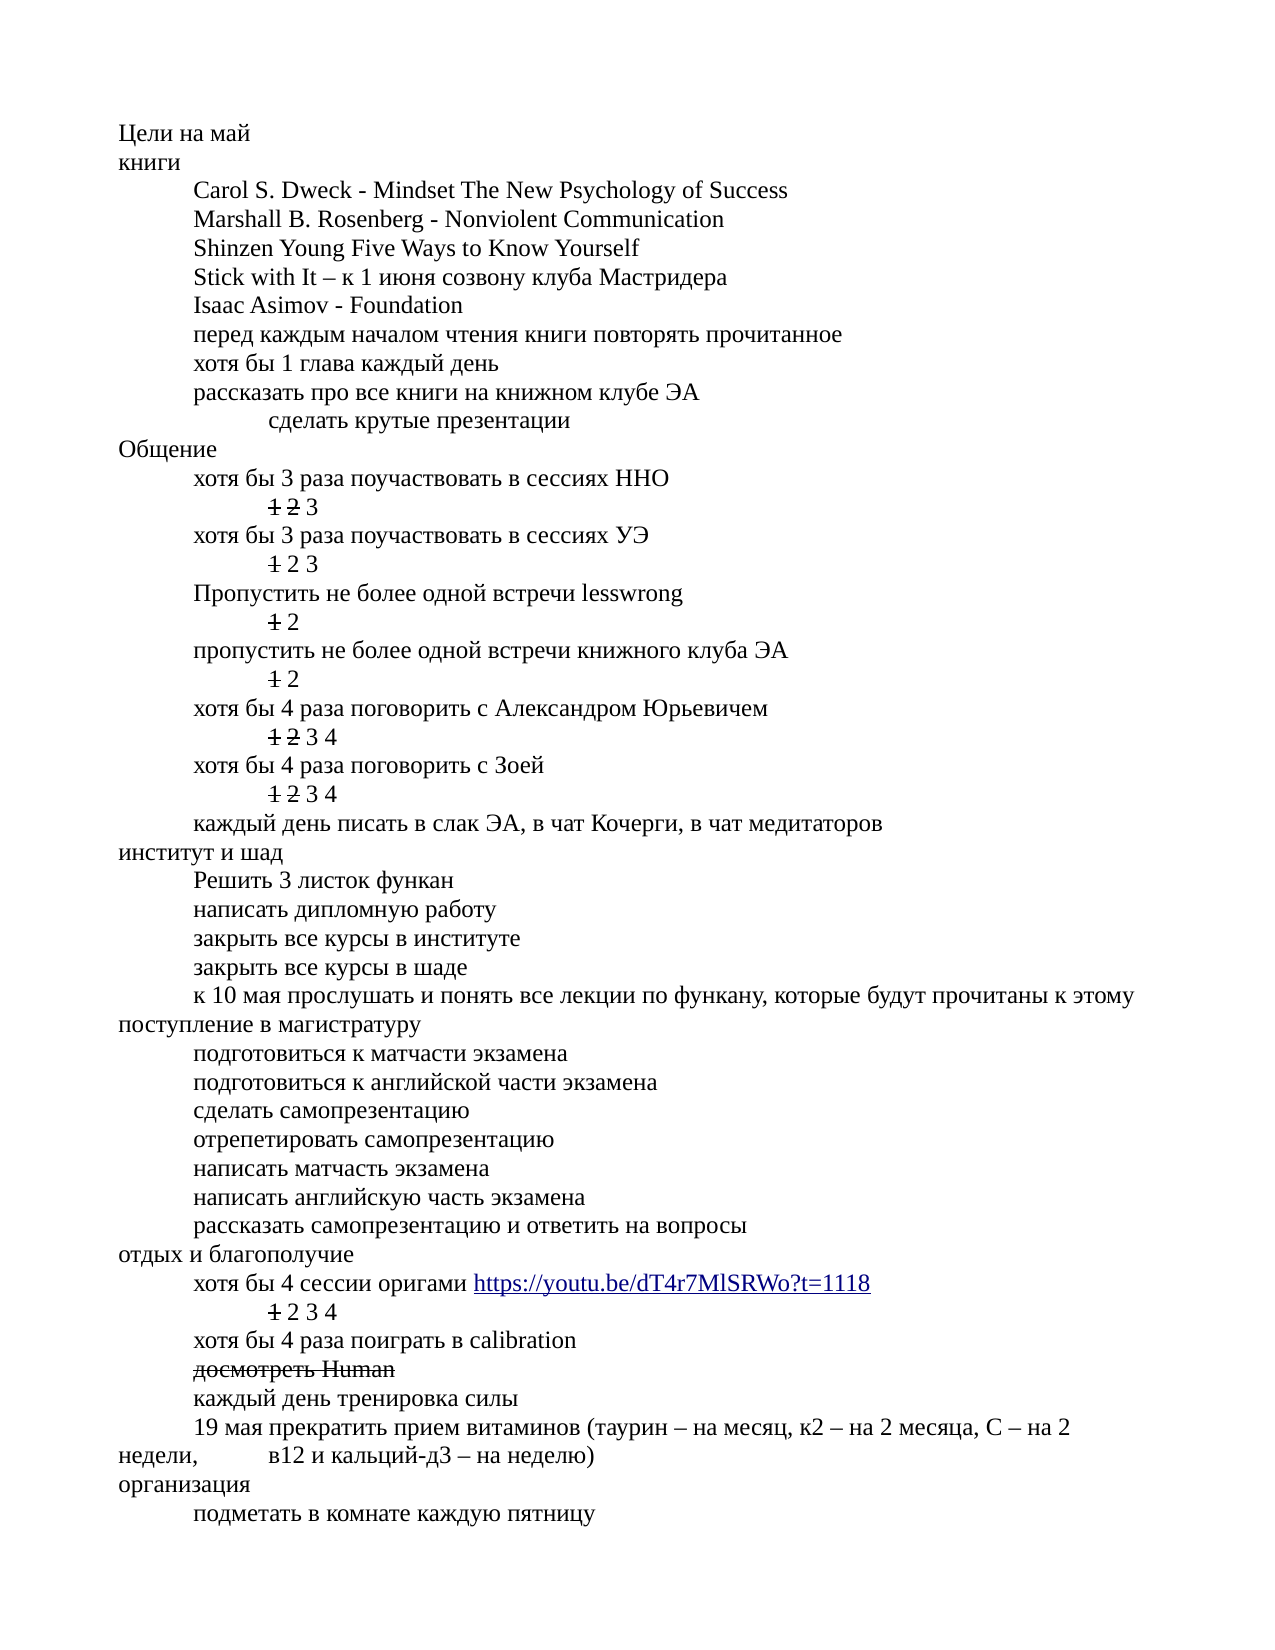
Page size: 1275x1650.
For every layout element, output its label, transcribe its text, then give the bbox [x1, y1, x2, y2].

text 1 2 3 4 [118, 1297, 1157, 1326]
text Shinzen Young Five Ways to Know Yourself [118, 233, 1157, 262]
text написать английскую часть экзамена [118, 1182, 1157, 1211]
text к 10 мая прослушать и понять все лекции по функану, которые будут прочитаны к этому [118, 981, 1157, 1009]
text досмотреть Human [118, 1354, 1157, 1383]
text организация [118, 1469, 1157, 1498]
text каждый день писать в слак ЭА, в чат Кочерги, в чат медитаторов [118, 808, 1157, 837]
text поступление в магистратуру [118, 1009, 1157, 1038]
text пропустить не более одной встречи книжного клуба ЭА [118, 636, 1157, 664]
text подметать в комнате каждую пятницу [118, 1498, 1157, 1527]
text закрыть все курсы в институте [118, 923, 1157, 952]
text рассказать про все книги на книжном клубе ЭА [118, 377, 1157, 406]
text 19 мая прекратить прием витаминов (таурин – на месяц, к2 – на 2 месяца, С – на 2 недели, в12 и кальций-д3 – на неделю) [118, 1412, 1157, 1469]
text сделать крутые презентации [118, 406, 1157, 434]
text 1 2 3 4 [118, 779, 1157, 808]
text подготовиться к матчасти экзамена [118, 1038, 1157, 1067]
text закрыть все курсы в шаде [118, 952, 1157, 981]
text Isaac Asimov - Foundation [118, 291, 1157, 319]
text 1 2 3 [118, 549, 1157, 578]
text Решить 3 листок функан [118, 866, 1157, 894]
text 1 2 3 [118, 492, 1157, 521]
text написать матчасть экзамена [118, 1153, 1157, 1182]
text Пропустить не более одной встречи lesswrong [118, 578, 1157, 607]
text Marshall B. Rosenberg - Nonviolent Communication [118, 204, 1157, 233]
text Общение [118, 434, 1157, 463]
text Цели на май [118, 118, 1157, 147]
text написать дипломную работу [118, 894, 1157, 923]
text хотя бы 3 раза поучаствовать в сессиях ННО [118, 463, 1157, 492]
text подготовиться к английской части экзамена [118, 1067, 1157, 1096]
text хотя бы 3 раза поучаствовать в сессиях УЭ [118, 521, 1157, 549]
text Carol S. Dweck - Mindset The New Psychology of Success [118, 176, 1157, 204]
text каждый день тренировка силы [118, 1383, 1157, 1412]
text отдых и благополучие [118, 1239, 1157, 1268]
text хотя бы 4 раза поговорить с Зоей [118, 751, 1157, 779]
text 1 2 [118, 664, 1157, 693]
text 1 2 3 4 [118, 722, 1157, 751]
text рассказать самопрезентацию и ответить на вопросы [118, 1211, 1157, 1239]
text хотя бы 4 сессии оригами https://youtu.be/dT4r7MlSRWo?t=1118 [118, 1268, 1157, 1297]
text хотя бы 4 раза поиграть в calibration [118, 1326, 1157, 1354]
text Stick with It – к 1 июня созвону клуба Мастридера [118, 262, 1157, 291]
text перед каждым началом чтения книги повторять прочитанное [118, 319, 1157, 348]
text хотя бы 1 глава каждый день [118, 348, 1157, 377]
text сделать самопрезентацию [118, 1096, 1157, 1124]
text отрепетировать самопрезентацию [118, 1124, 1157, 1153]
text книги [118, 147, 1157, 176]
text хотя бы 4 раза поговорить с Александром Юрьевичем [118, 693, 1157, 722]
text 1 2 [118, 607, 1157, 636]
text институт и шад [118, 837, 1157, 866]
